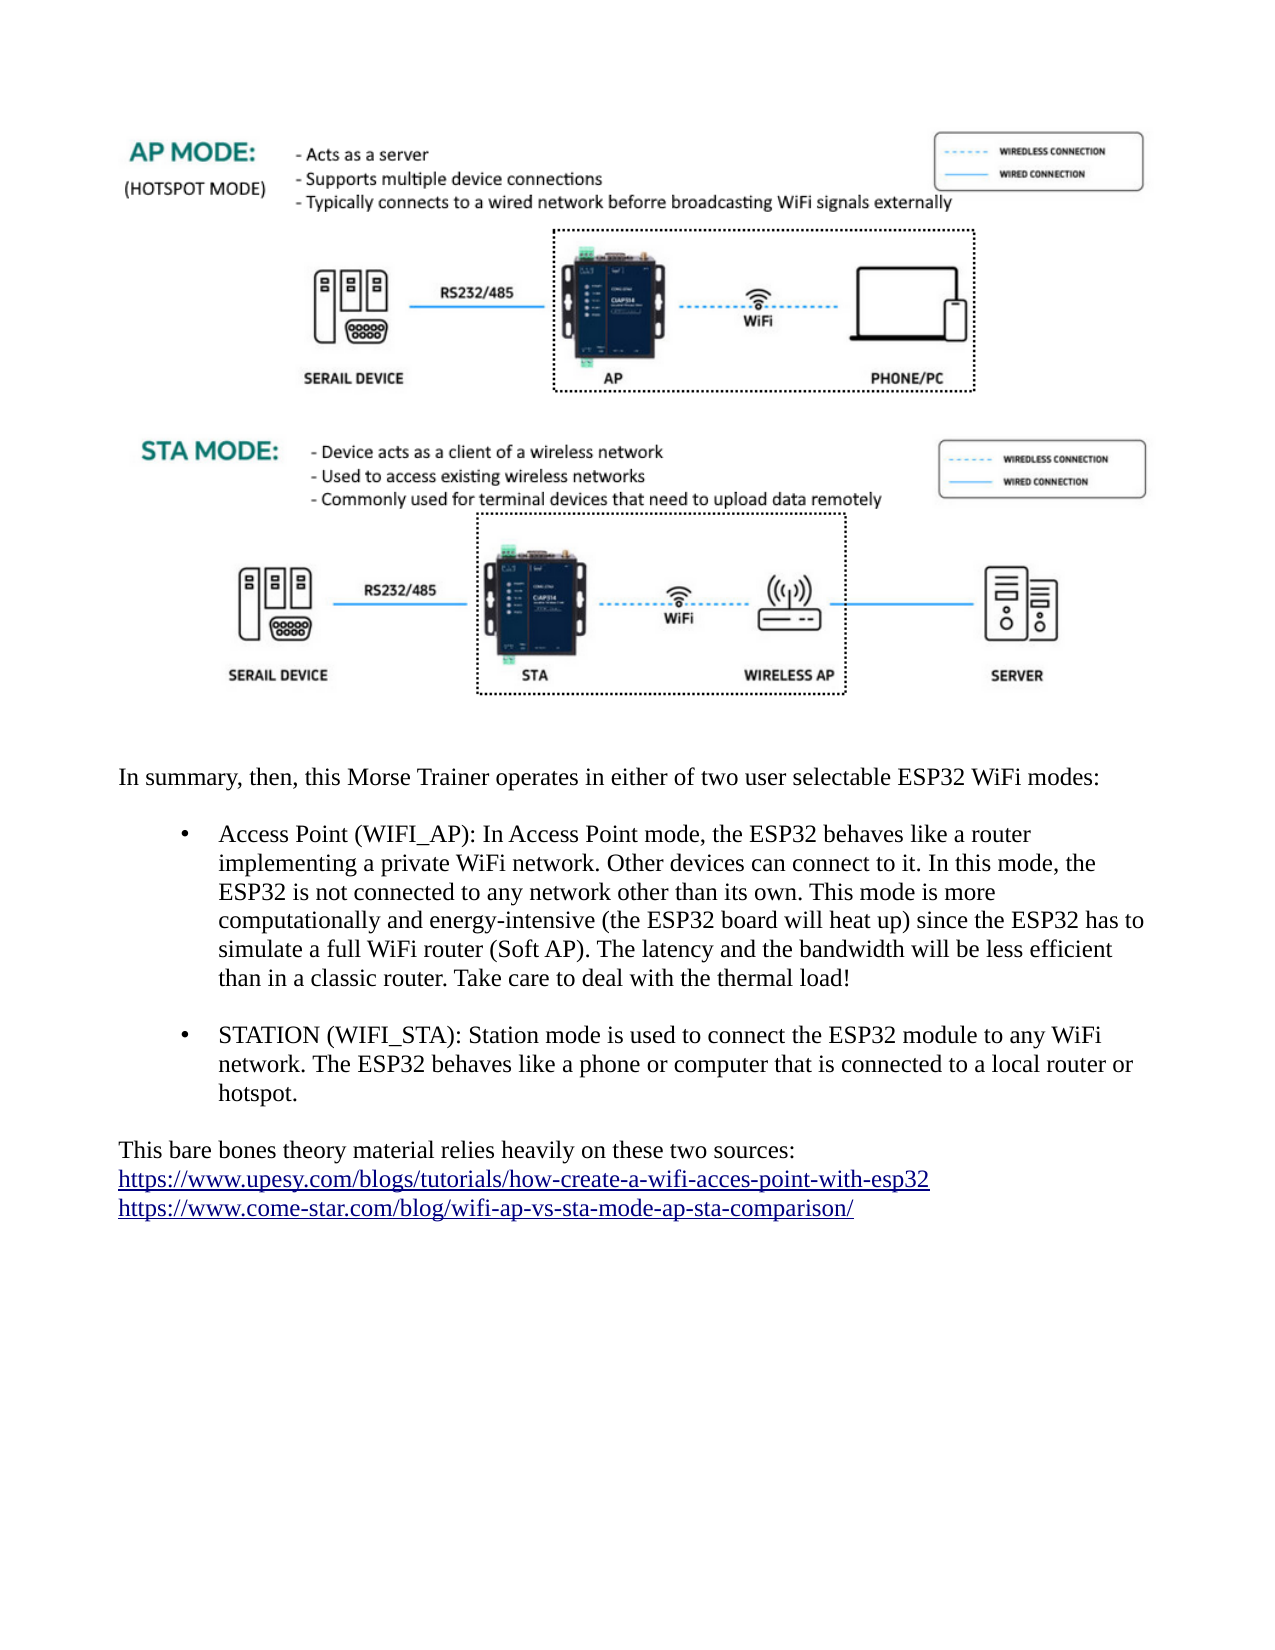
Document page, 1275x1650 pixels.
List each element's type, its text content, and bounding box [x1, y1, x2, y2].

list STATION (WIFI_STA): Station mode is used to connect the ESP32 module to any WiFi network. The ESP32 behaves like a phone or computer that is connected to a local router or hotspot. [181, 1021, 1157, 1107]
list Access Point (WIFI_AP): In Access Point mode, the ESP32 behaves like a router implementing a private WiFi network. Other devices can connect to it. In this mode, the ESP32 is not connected to any network other than its own. This mode is more computationally and energy-intensive (the ESP32 board will heat up) since the ESP32 has to simulate a full WiFi router (Soft AP). The latency and the bandwidth will be less efficient than in a classic router. Take care to deal with the thermal load! [181, 819, 1157, 992]
picture [118, 423, 1157, 705]
text https://www.upesy.com/blogs/tutorials/how-create-a-wifi-acces-point-with-esp32 [118, 1164, 1157, 1193]
text In summary, then, this Morse Trainer operates in either of two user selectable ESP32 WiFi modes: [118, 762, 1157, 791]
text This bare bones theory material relies heavily on these two sources: [118, 1136, 1157, 1164]
picture [118, 118, 1157, 395]
text https://www.come-star.com/blog/wifi-ap-vs-sta-mode-ap-sta-comparison/ [118, 1193, 1157, 1222]
